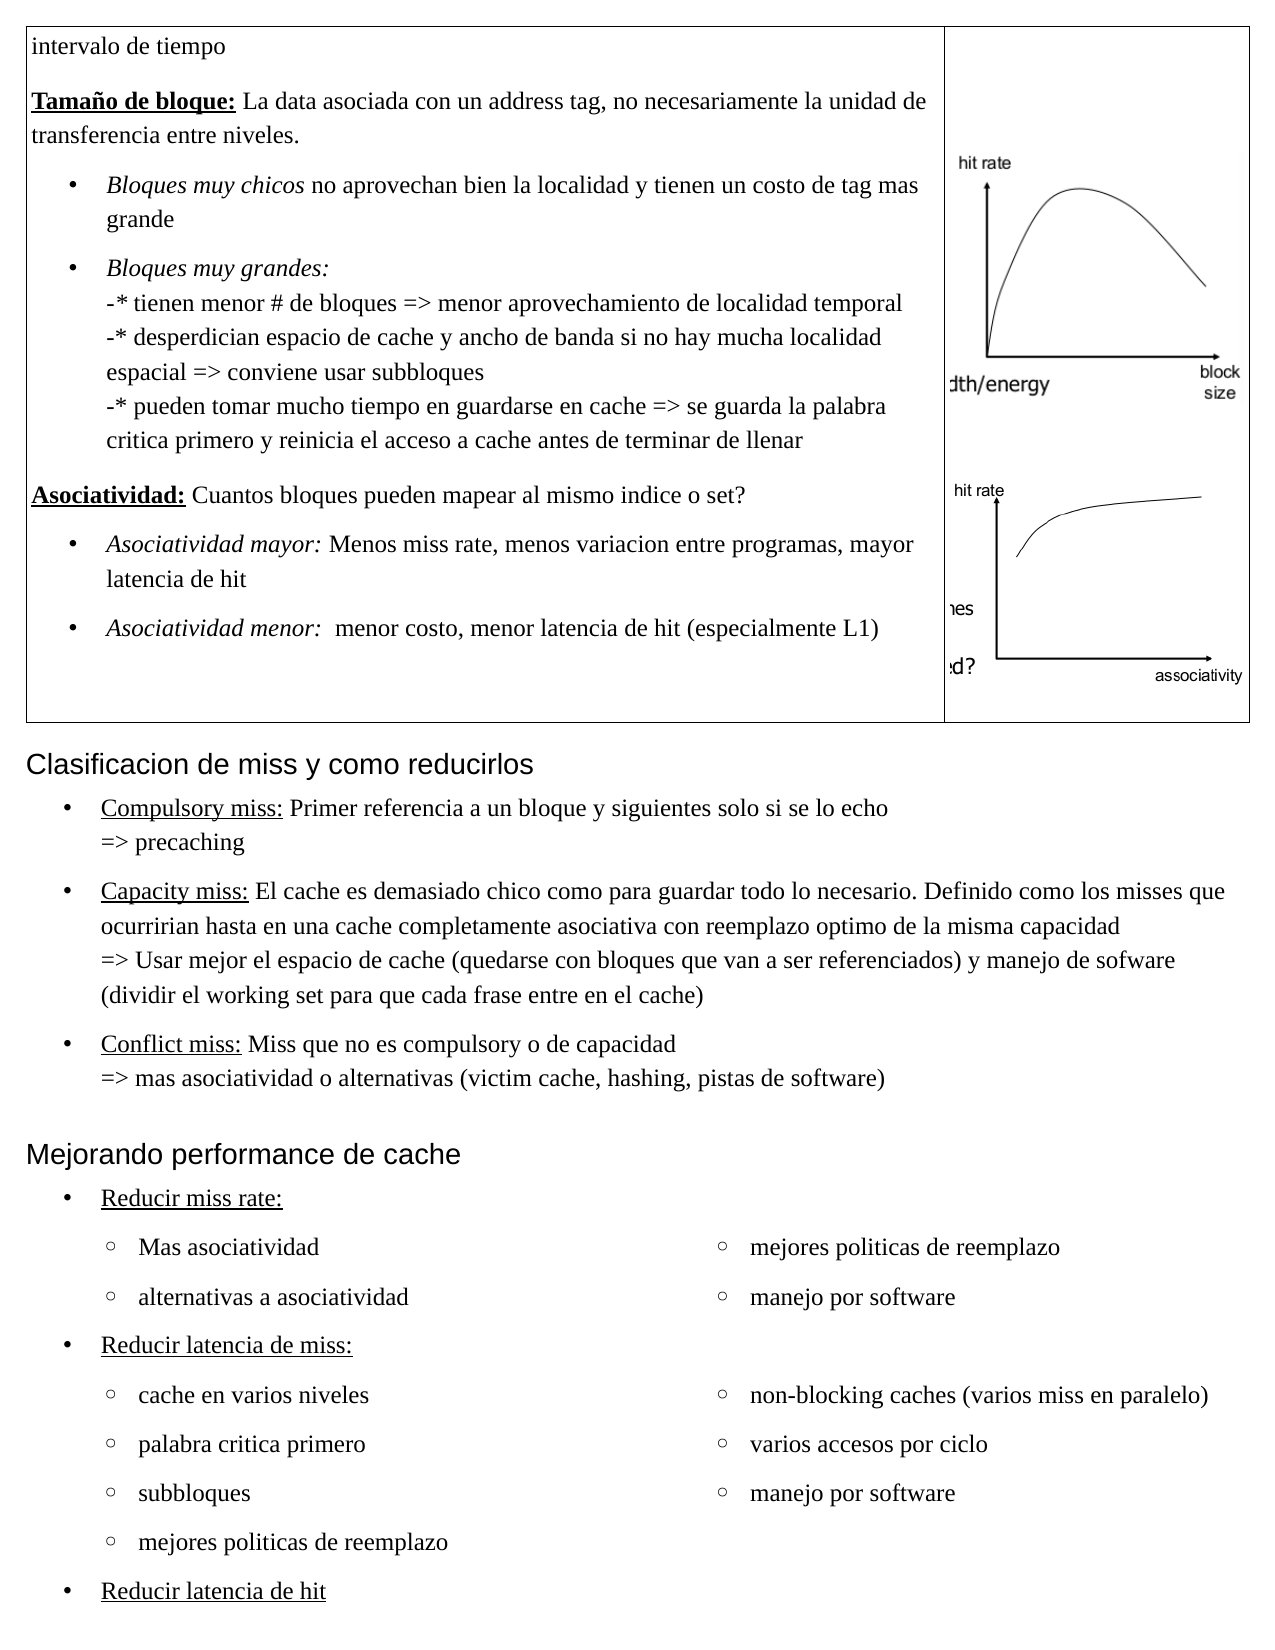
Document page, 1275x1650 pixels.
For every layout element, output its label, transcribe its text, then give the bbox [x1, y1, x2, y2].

list manejo por software [712, 1478, 1249, 1507]
list mejores politicas de reemplazo [101, 1527, 637, 1556]
list palabra critica primero [101, 1429, 637, 1457]
list mejores politicas de reemplazo [712, 1232, 1249, 1261]
list Reducir latencia de hit [63, 1576, 1249, 1605]
table_cell Asociatividad: Cuantos bloques pueden mapear al mismo indice o set? Asociatividad mayor: Menos miss rate, menos variacion entre programas, mayor latencia de hit Asociatividad menor: menor costo, menor latencia de hit (especialmente L1) [27, 475, 944, 722]
subtitle Clasificacion de miss y como reducirlos [26, 747, 1249, 780]
list cache en varios niveles [101, 1380, 637, 1408]
picture [950, 480, 1244, 688]
table_cell [945, 475, 1249, 722]
list manejo por software [712, 1282, 1249, 1310]
table_header intervalo de tiempo [27, 27, 944, 80]
list Conflict miss: Miss que no es compulsory o de capacidad => mas asociatividad o alternativas (victim cache, hashing, pistas de software) [63, 1029, 1249, 1092]
table_cell [945, 80, 1249, 475]
list Compulsory miss: Primer referencia a un bloque y siguientes solo si se lo echo => precaching [63, 793, 1249, 856]
list subbloques [101, 1478, 637, 1507]
list Mas asociatividad [101, 1232, 637, 1261]
list Reducir latencia de miss: [63, 1331, 1249, 1359]
list alternativas a asociatividad [101, 1282, 637, 1310]
table_header [945, 27, 1249, 80]
subtitle Mejorando performance de cache [26, 1137, 1249, 1171]
list varios accesos por ciclo [712, 1429, 1249, 1457]
list Capacity miss: El cache es demasiado chico como para guardar todo lo necesario. Definido como los misses que ocurririan hasta en una cache completamente asociativa con reemplazo optimo de la misma capacidad => Usar mejor el espacio de cache (quedarse con bloques que van a ser referenciados) y manejo de sofware (dividir el working set para que cada frase entre en el cache) [63, 876, 1249, 1008]
table_cell Tamaño de bloque: La data asociada con un address tag, no necesariamente la unidad de transferencia entre niveles. Bloques muy chicos no aprovechan bien la localidad y tienen un costo de tag mas grande Bloques muy grandes: -* tienen menor # de bloques => menor aprovechamiento de localidad temporal -* desperdician espacio de cache y ancho de banda si no hay mucha localidad espacial => conviene usar subbloques -* pueden tomar mucho tiempo en guardarse en cache => se guarda la palabra critica primero y reinicia el acceso a cache antes de terminar de llenar [27, 80, 944, 475]
list Reducir miss rate: [63, 1183, 1249, 1212]
picture [950, 151, 1244, 404]
list non-blocking caches (varios miss en paralelo) [712, 1380, 1249, 1408]
